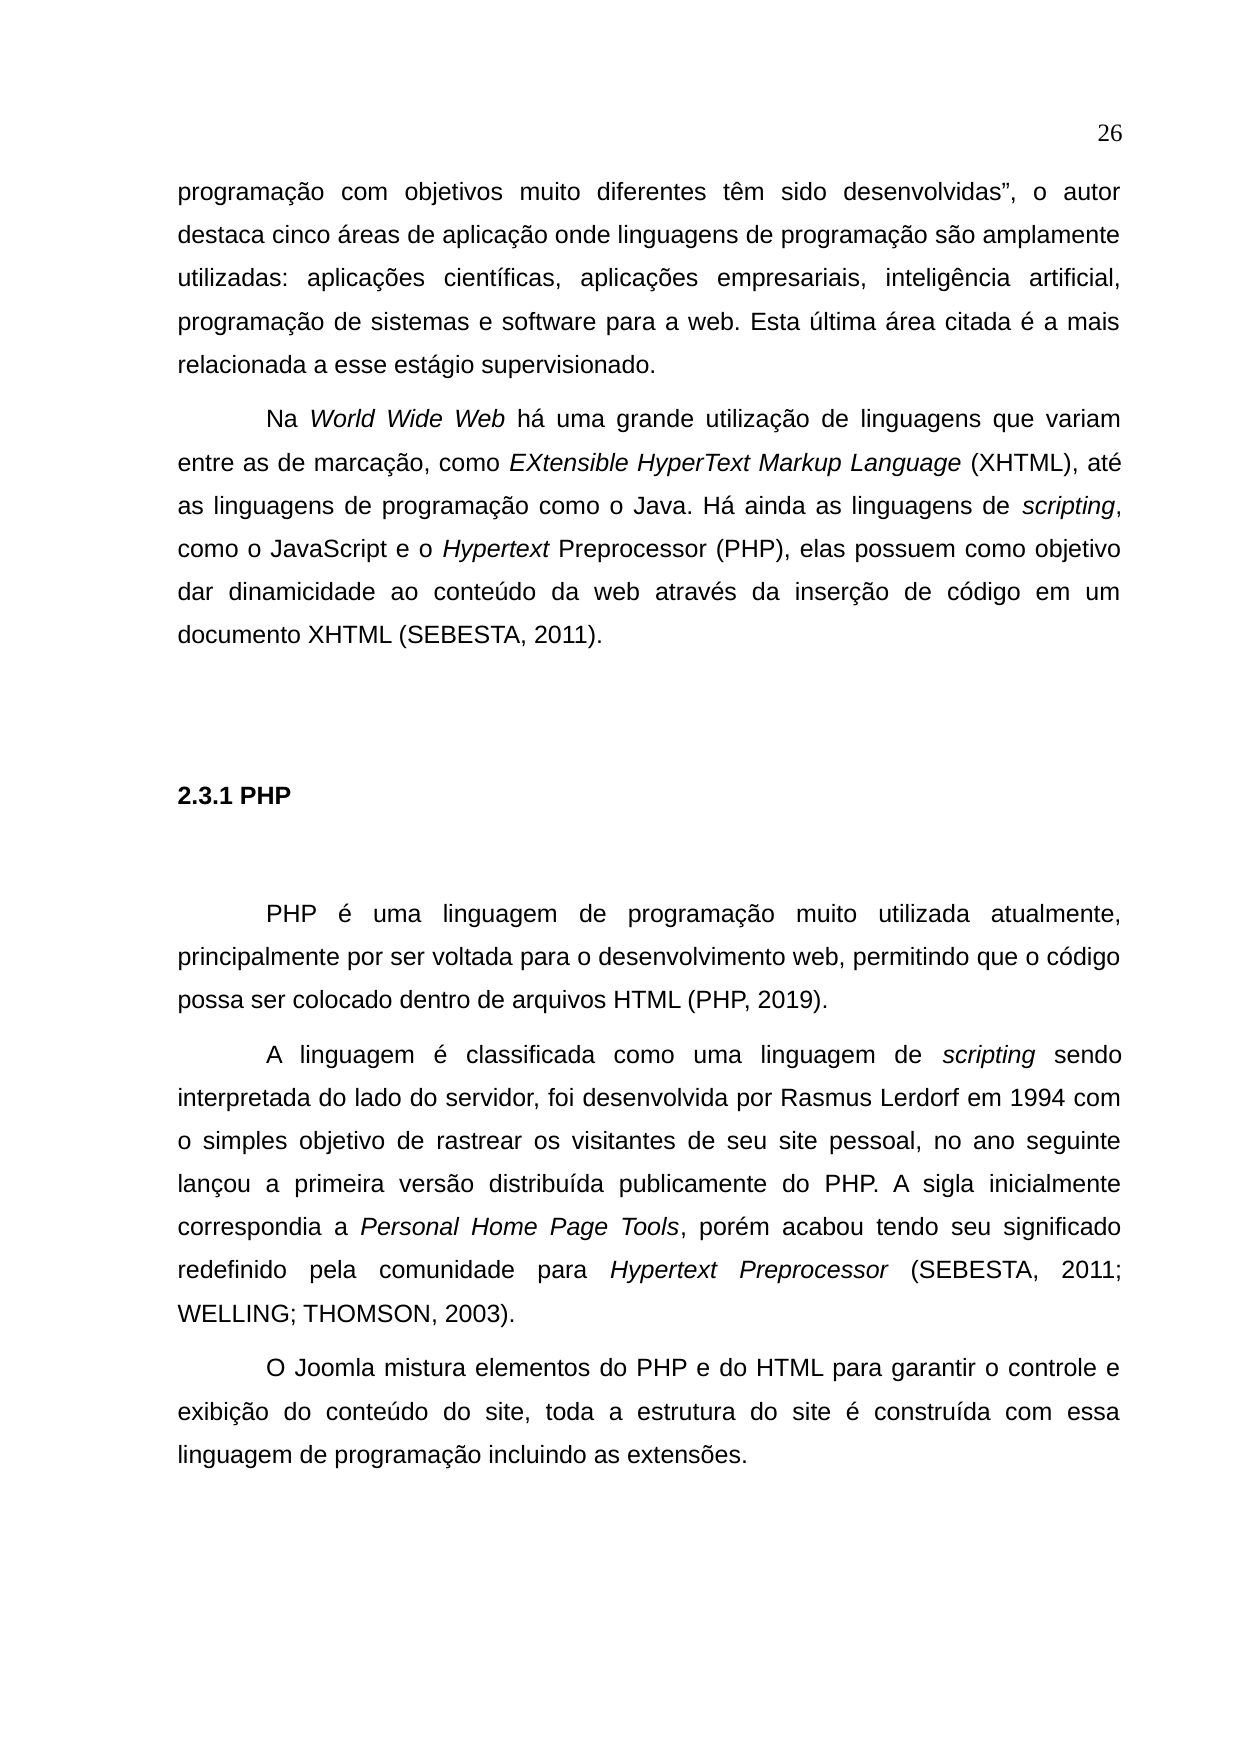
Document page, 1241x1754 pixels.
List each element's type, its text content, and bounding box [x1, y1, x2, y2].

text 2.3.1 PHP [177, 781, 1122, 810]
text Na World Wide Web há uma grande utilização de linguagens que variam entre as de marcação, como EXtensible HyperText Markup Language (XHTML), até as linguagens de programação como o Java. Há ainda as linguagens de scripting, como o JavaScript e o Hypertext Preprocessor (PHP), elas possuem como objetivo dar dinamicidade ao conteúdo da web através da inserção de código em um documento XHTML (SEBESTA, 2011). [177, 404, 1122, 649]
text programação com objetivos muito diferentes têm sido desenvolvidas”, o autor destaca cinco áreas de aplicação onde linguagens de programação são amplamente utilizadas: aplicações científicas, aplicações empresariais, inteligência artificial, programação de sistemas e software para a web. Esta última área citada é a mais relacionada a esse estágio supervisionado. [177, 177, 1122, 378]
text A linguagem é classificada como uma linguagem de scripting sendo interpretada do lado do servidor, foi desenvolvida por Rasmus Lerdorf em 1994 com o simples objetivo de rastrear os visitantes de seu site pessoal, no ano seguinte lançou a primeira versão distribuída publicamente do PHP. A sigla inicialmente correspondia a Personal Home Page Tools, porém acabou tendo seu significado redefinido pela comunidade para Hypertext Preprocessor (SEBESTA, 2011; WELLING; THOMSON, 2003). [177, 1040, 1122, 1327]
text O Joomla mistura elementos do PHP e do HTML para garantir o controle e exibição do conteúdo do site, toda a estrutura do site é construída com essa linguagem de programação incluindo as extensões. [177, 1353, 1122, 1468]
text PHP é uma linguagem de programação muito utilizada atualmente, principalmente por ser voltada para o desenvolvimento web, permitindo que o código possa ser colocado dentro de arquivos HTML (PHP, 2019). [177, 899, 1122, 1014]
